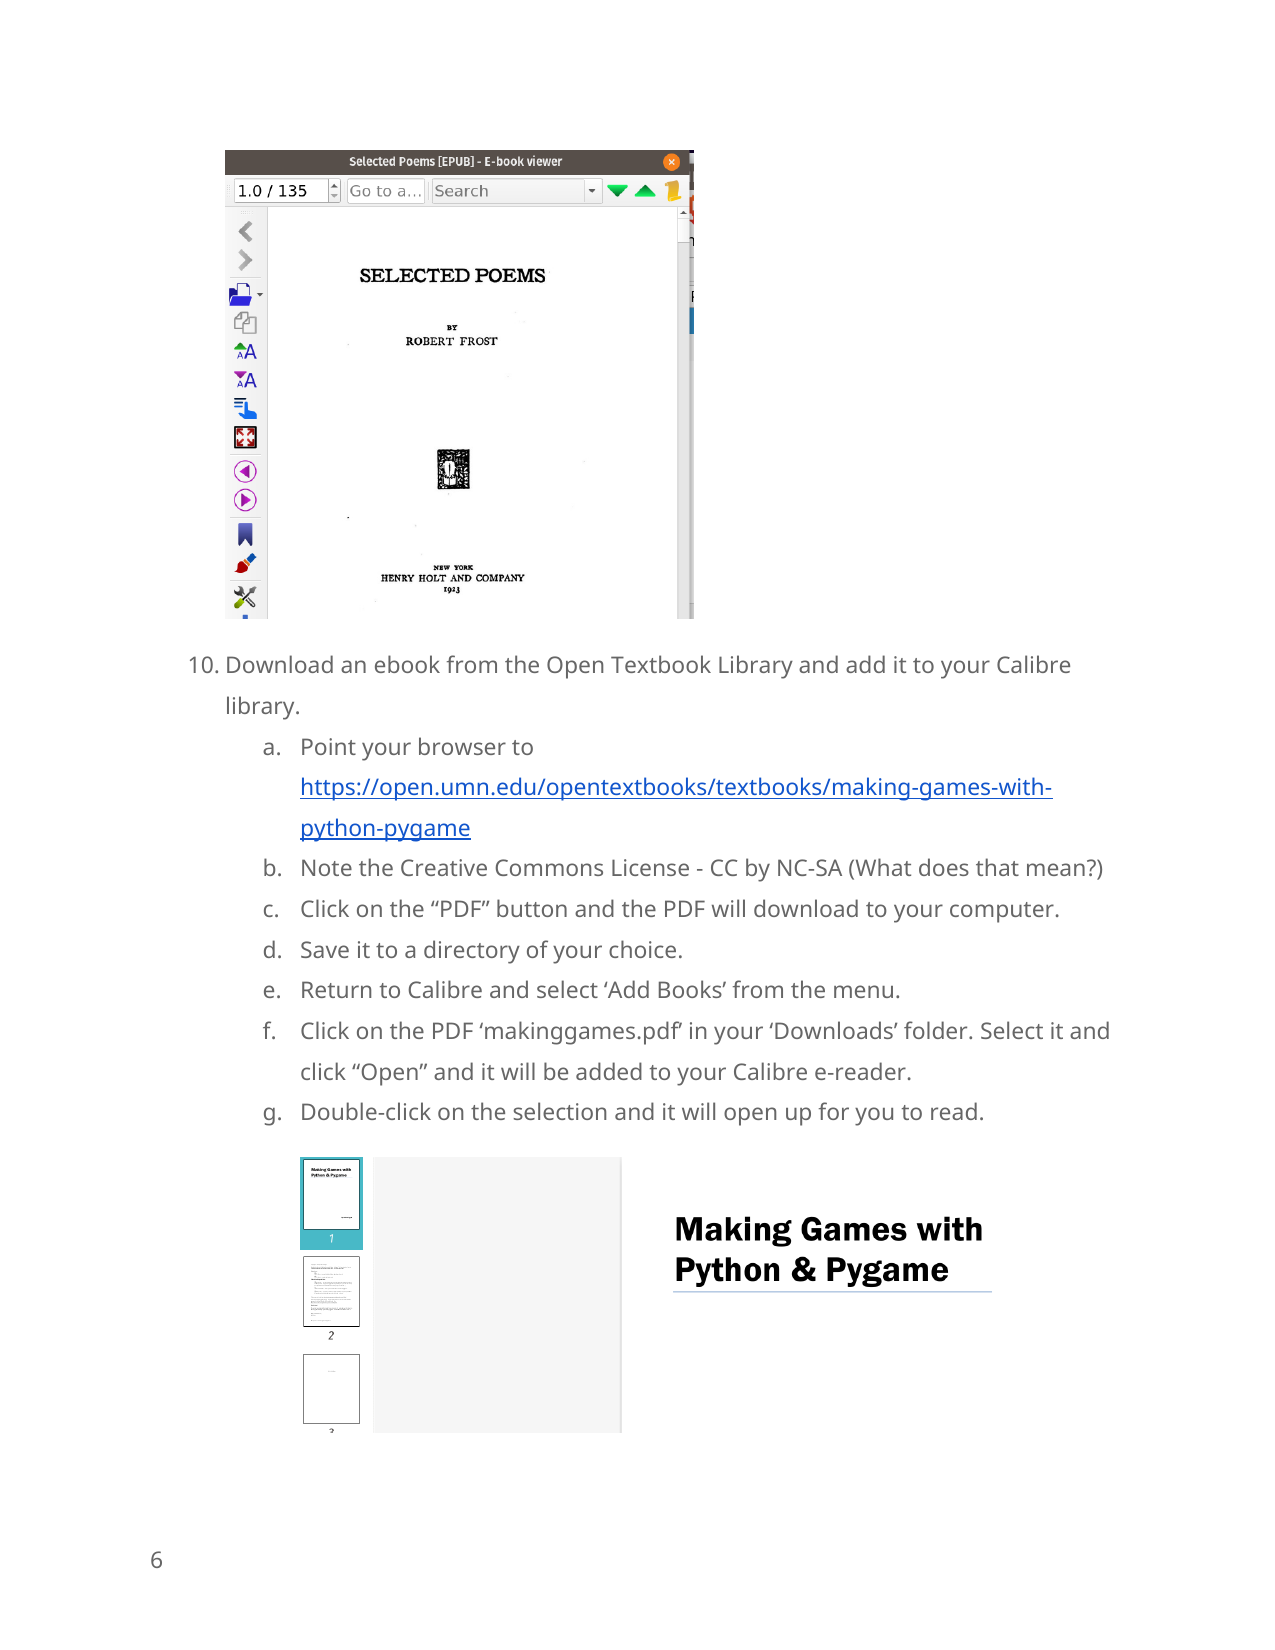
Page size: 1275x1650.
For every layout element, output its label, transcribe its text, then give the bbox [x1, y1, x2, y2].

list Note the Creative Commons License - CC by NC-SA (What does that mean?) [262, 852, 1125, 884]
list Double-click on the selection and it will open up for you to read. [262, 1096, 1125, 1127]
picture [300, 1157, 1007, 1433]
list Return to Calibre and select ‘Add Books’ from the menu. [262, 974, 1125, 1006]
picture [225, 150, 694, 619]
list Click on the “PDF” button and the PDF will download to your computer. [262, 893, 1125, 924]
list Click on the PDF ‘makinggames.pdf’ in your ‘Downloads’ folder. Select it and click “Open” and it will be added to your Calibre e-reader. [262, 1015, 1125, 1087]
list Point your browser to https://open.umn.edu/opentextbooks/textbooks/making-games-with-python-pygame [262, 731, 1125, 843]
list Save it to a directory of your choice. [262, 934, 1125, 965]
list Download an ebook from the Open Textbook Library and add it to your Calibre library. [187, 649, 1125, 721]
